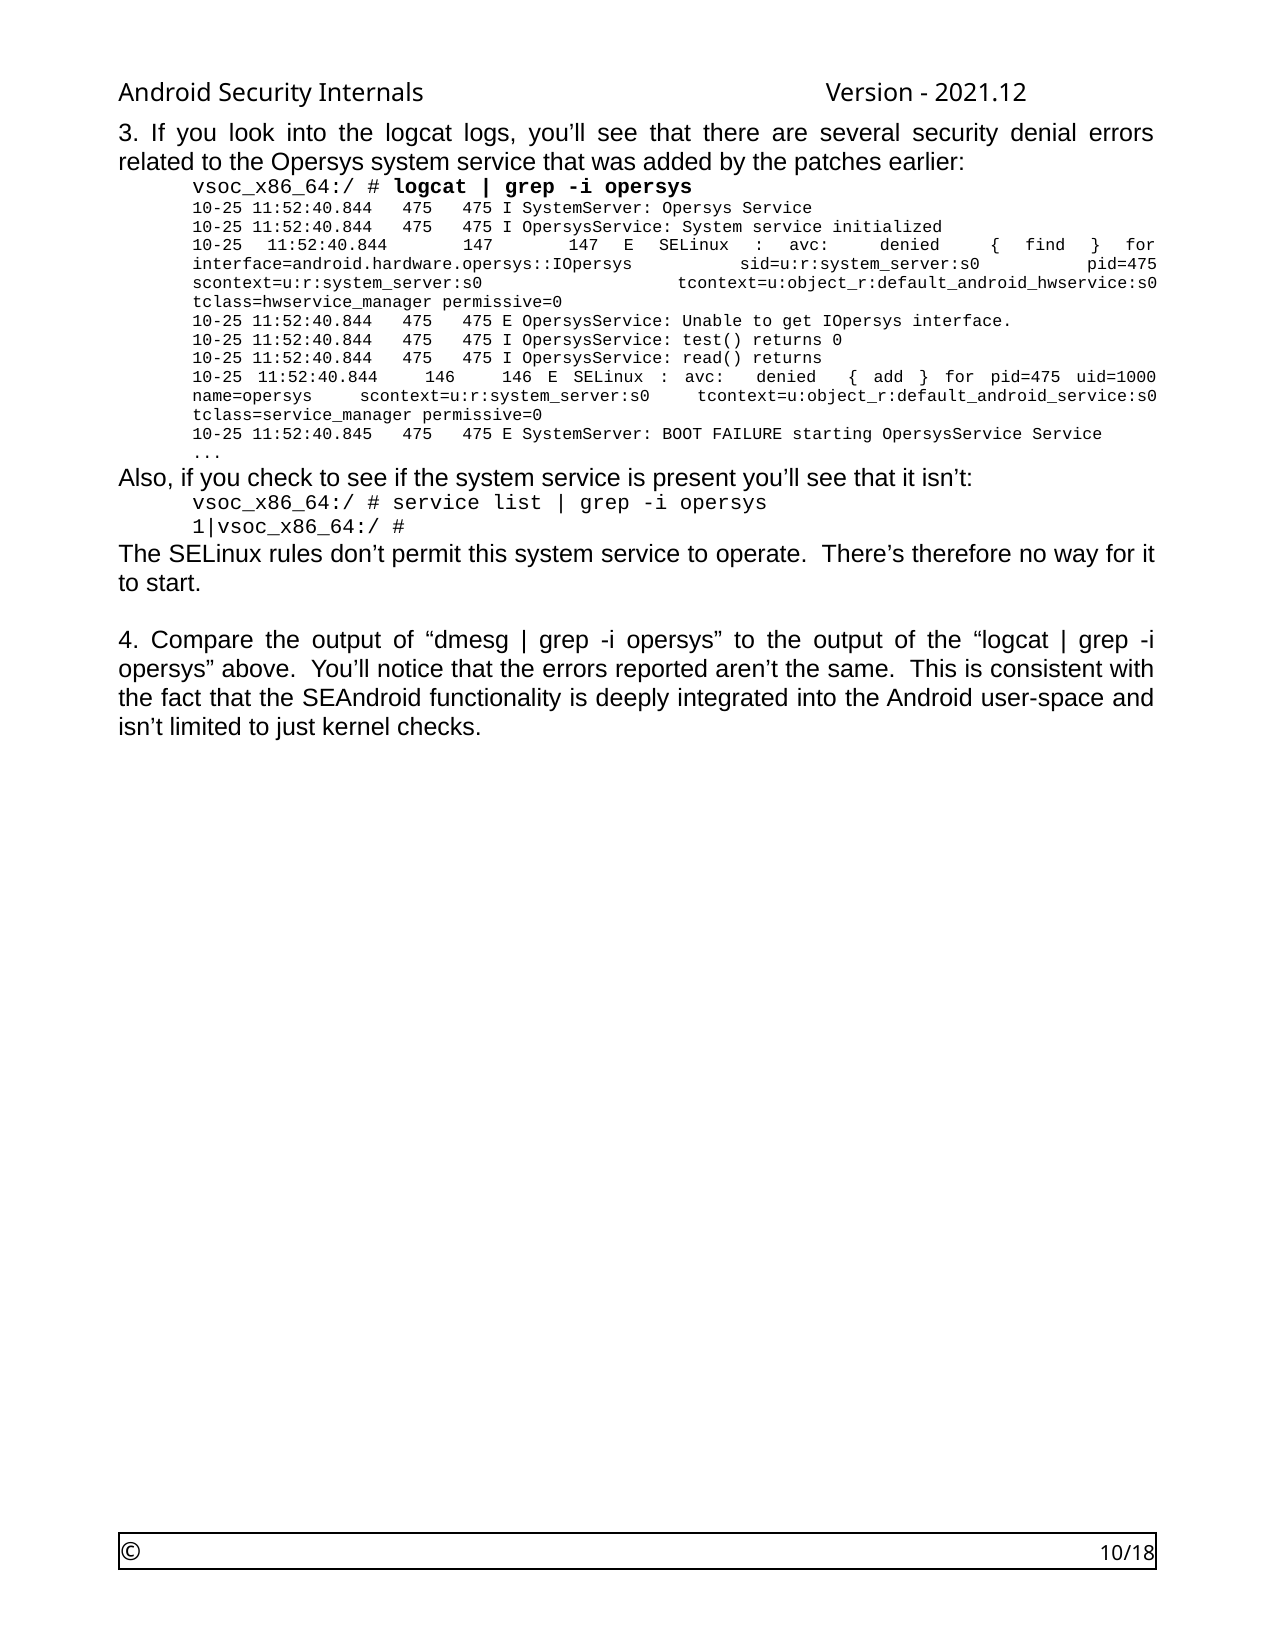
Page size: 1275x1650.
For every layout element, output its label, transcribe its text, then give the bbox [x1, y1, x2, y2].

text The SELinux rules don’t permit this system service to operate. There’s therefore no way for it to start. [118, 539, 1157, 597]
text ... [192, 444, 1157, 463]
text vsoc_x86_64:/ # logcat | grep -i opersys [192, 176, 1157, 199]
text Also, if you check to see if the system service is present you’ll see that it isn’t: [118, 463, 1157, 492]
text 10-25 11:52:40.844 475 475 I SystemServer: Opersys Service [192, 199, 1157, 218]
text 10-25 11:52:40.844 475 475 I OpersysService: test() returns 0 [192, 331, 1157, 350]
text vsoc_x86_64:/ # service list | grep -i opersys [192, 492, 1157, 516]
text 1|vsoc_x86_64:/ # [192, 516, 1157, 539]
text 10-25 11:52:40.844 475 475 I OpersysService: System service initialized [192, 218, 1157, 237]
text 10-25 11:52:40.844 475 475 E OpersysService: Unable to get IOpersys interface. [192, 312, 1157, 331]
text 4. Compare the output of “dmesg | grep -i opersys” to the output of the “logcat | grep -i opersys” above. You’ll notice that the errors reported aren’t the same. This is consistent with the fact that the SEAndroid functionality is deeply integrated into the Android user-space and isn’t limited to just kernel checks. [118, 626, 1157, 741]
text 10-25 11:52:40.844 147 147 E SELinux : avc: denied { find } for interface=android.hardware.opersys::IOpersys sid=u:r:system_server:s0 pid=475 scontext=u:r:system_server:s0 tcontext=u:object_r:default_android_hwservice:s0 tclass=hwservice_manager permissive=0 [192, 237, 1157, 312]
text 3. If you look into the logcat logs, you’ll see that there are several security denial errors related to the Opersys system service that was added by the patches earlier: [118, 118, 1157, 176]
text 10-25 11:52:40.845 475 475 E SystemServer: BOOT FAILURE starting OpersysService Service [192, 426, 1157, 444]
text 10-25 11:52:40.844 146 146 E SELinux : avc: denied { add } for pid=475 uid=1000 name=opersys scontext=u:r:system_server:s0 tcontext=u:object_r:default_android_service:s0 tclass=service_manager permissive=0 [192, 369, 1157, 426]
text 10-25 11:52:40.844 475 475 I OpersysService: read() returns [192, 350, 1157, 369]
